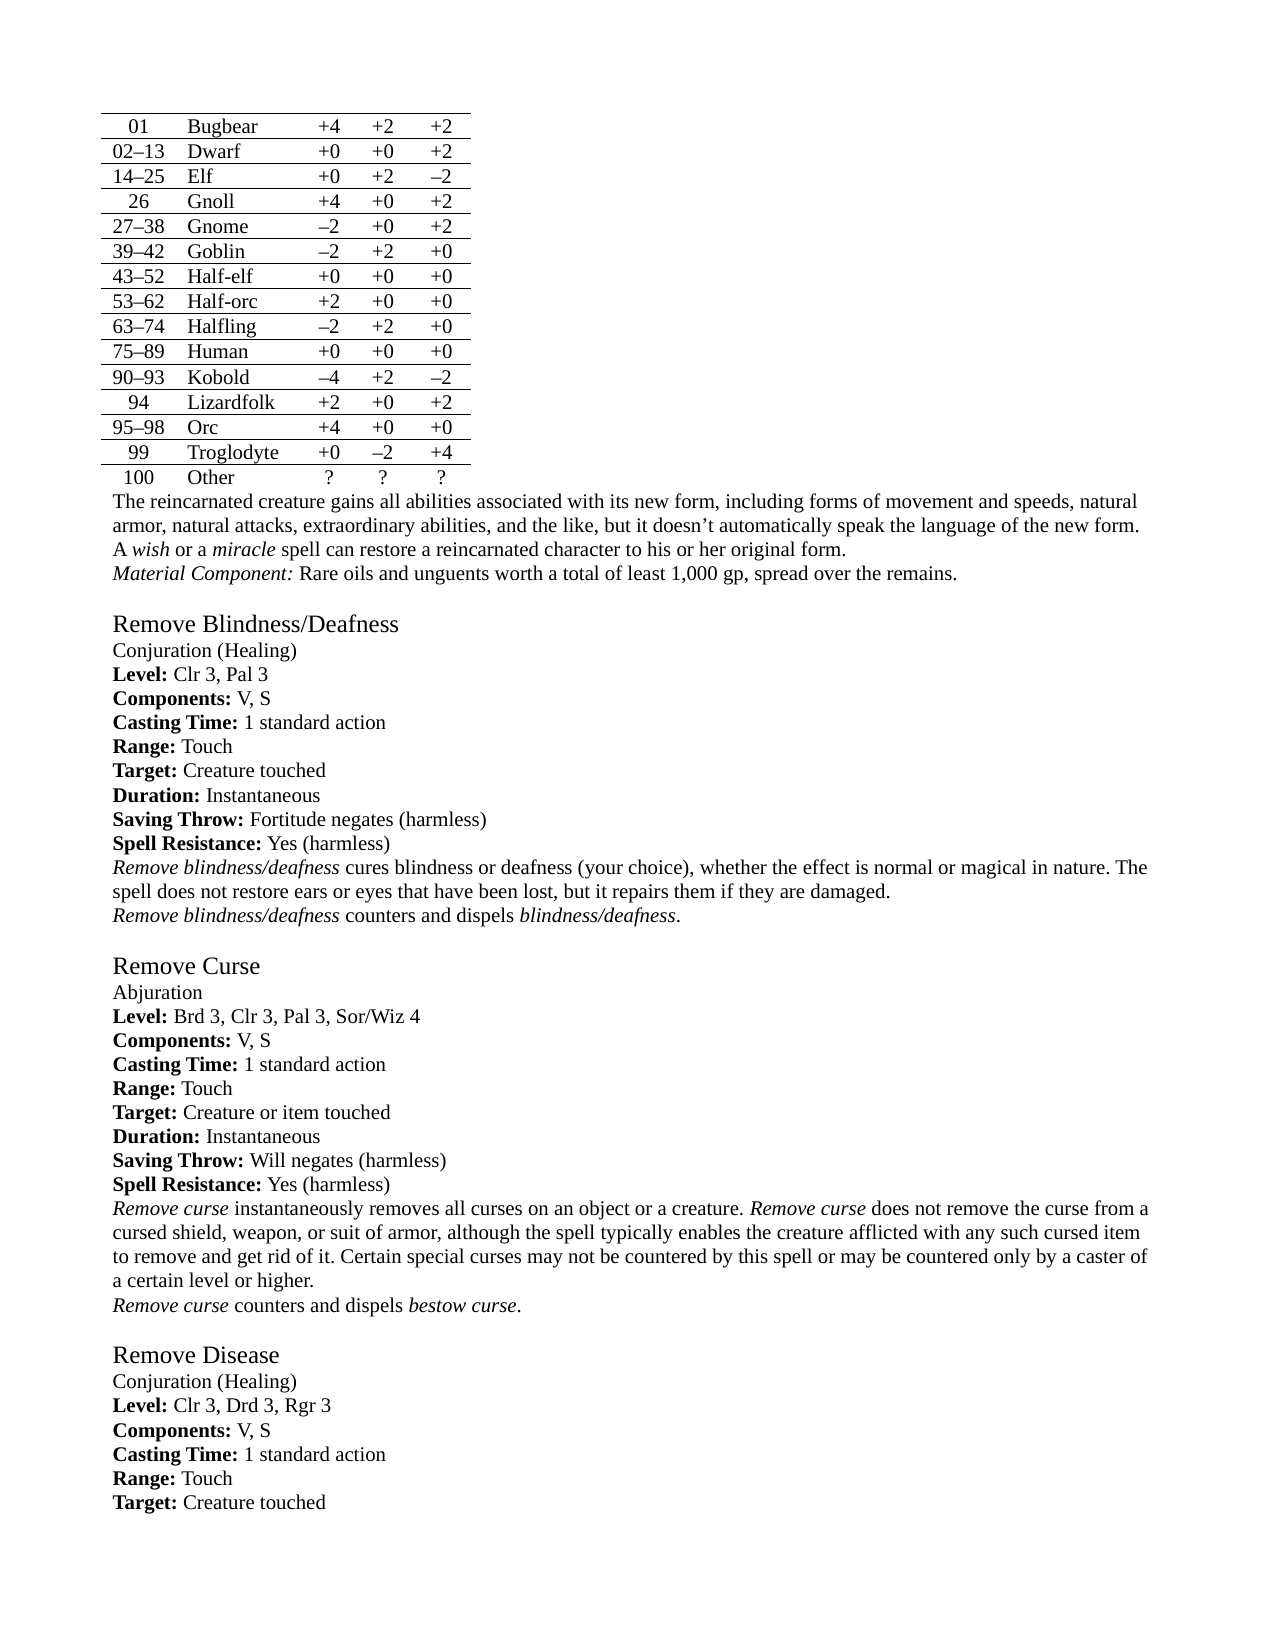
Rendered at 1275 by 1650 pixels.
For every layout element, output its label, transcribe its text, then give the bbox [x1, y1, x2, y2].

text Remove Disease [112, 1341, 1162, 1369]
table_cell ? [411, 465, 471, 489]
table_cell +2 [411, 214, 471, 238]
table_cell –2 [354, 440, 411, 464]
table_cell +0 [354, 189, 411, 213]
table_cell +4 [304, 114, 354, 138]
table_cell Gnoll [176, 189, 304, 213]
table_cell +0 [354, 264, 411, 288]
text Spell Resistance: Yes (harmless) [112, 831, 1162, 855]
table_cell +2 [354, 164, 411, 188]
text Remove blindness/deafness cures blindness or deafness (your choice), whether the effect is normal or magical in nature. The spell does not restore ears or eyes that have been lost, but it repairs them if they are damaged. [112, 855, 1162, 903]
table_cell 95–98 [101, 415, 176, 439]
table_cell +0 [411, 239, 471, 263]
text Range: Touch [112, 734, 1162, 758]
table_cell +2 [354, 239, 411, 263]
text Components: V, S [112, 686, 1162, 710]
table_cell +2 [411, 114, 471, 138]
table_cell 01 [101, 114, 176, 138]
table_cell +0 [411, 314, 471, 338]
table_cell Halfling [176, 314, 304, 338]
table_cell +0 [354, 139, 411, 163]
table_cell +4 [304, 415, 354, 439]
table_cell 94 [101, 390, 176, 414]
text Casting Time: 1 standard action [112, 1442, 1162, 1466]
text Saving Throw: Will negates (harmless) [112, 1148, 1162, 1172]
text Range: Touch [112, 1076, 1162, 1100]
text Conjuration (Healing) [112, 1369, 1162, 1393]
table_cell +2 [354, 114, 411, 138]
table_cell +2 [411, 139, 471, 163]
table_cell Dwarf [176, 139, 304, 163]
text Casting Time: 1 standard action [112, 710, 1162, 734]
text Remove blindness/deafness counters and dispels blindness/deafness. [112, 903, 1162, 927]
text Remove Curse [112, 951, 1162, 980]
table_cell +2 [304, 390, 354, 414]
table_cell +0 [354, 415, 411, 439]
table_cell +2 [354, 314, 411, 338]
text Level: Brd 3, Clr 3, Pal 3, Sor/Wiz 4 [112, 1004, 1162, 1028]
text Duration: Instantaneous [112, 782, 1162, 807]
table_cell +2 [304, 289, 354, 313]
table_cell Troglodyte [176, 440, 304, 464]
table_cell 27–38 [101, 214, 176, 238]
table_cell +2 [354, 365, 411, 389]
table_cell +0 [304, 139, 354, 163]
text A wish or a miracle spell can restore a reincarnated character to his or her original form. [112, 537, 1162, 561]
table_cell 63–74 [101, 314, 176, 338]
table_cell +0 [411, 289, 471, 313]
text Target: Creature touched [112, 1490, 1162, 1514]
text The reincarnated creature gains all abilities associated with its new form, including forms of movement and speeds, natural armor, natural attacks, extraordinary abilities, and the like, but it doesn’t automatically speak the language of the new form. [112, 489, 1162, 537]
table_cell +0 [411, 264, 471, 288]
table_cell –4 [304, 365, 354, 389]
table_cell Goblin [176, 239, 304, 263]
table_cell +0 [304, 440, 354, 464]
table_cell Gnome [176, 214, 304, 238]
text Level: Clr 3, Pal 3 [112, 662, 1162, 686]
table_cell 39–42 [101, 239, 176, 263]
table_cell 14–25 [101, 164, 176, 188]
table_cell +0 [304, 164, 354, 188]
table_cell +0 [411, 340, 471, 363]
text Components: V, S [112, 1417, 1162, 1442]
table_cell 90–93 [101, 365, 176, 389]
text Spell Resistance: Yes (harmless) [112, 1172, 1162, 1196]
table_cell +0 [354, 214, 411, 238]
table_cell Half-elf [176, 264, 304, 288]
text Remove curse counters and dispels bestow curse. [112, 1292, 1162, 1317]
text Abjuration [112, 980, 1162, 1004]
table_cell –2 [304, 239, 354, 263]
text Casting Time: 1 standard action [112, 1052, 1162, 1076]
text Remove curse instantaneously removes all curses on an object or a creature. Remove curse does not remove the curse from a cursed shield, weapon, or suit of armor, although the spell typically enables the creature afflicted with any such cursed item to remove and get rid of it. Certain special curses may not be countered by this spell or may be countered only by a caster of a certain level or higher. [112, 1196, 1162, 1292]
table_cell Orc [176, 415, 304, 439]
text Target: Creature touched [112, 758, 1162, 782]
table_cell Bugbear [176, 114, 304, 138]
table_cell Other [176, 465, 304, 489]
table_cell +4 [304, 189, 354, 213]
table_cell +2 [411, 189, 471, 213]
table_cell +0 [411, 415, 471, 439]
text Level: Clr 3, Drd 3, Rgr 3 [112, 1393, 1162, 1417]
table_cell +4 [411, 440, 471, 464]
table_cell 100 [101, 465, 176, 489]
text Components: V, S [112, 1028, 1162, 1052]
table_cell –2 [304, 214, 354, 238]
table_cell 43–52 [101, 264, 176, 288]
table_cell 99 [101, 440, 176, 464]
table_cell 26 [101, 189, 176, 213]
table_cell Half-orc [176, 289, 304, 313]
table_cell 75–89 [101, 340, 176, 363]
text Material Component: Rare oils and unguents worth a total of least 1,000 gp, spread over the remains. [112, 561, 1162, 585]
text Conjuration (Healing) [112, 638, 1162, 662]
table_cell +2 [411, 390, 471, 414]
table_cell +0 [354, 390, 411, 414]
table_cell Kobold [176, 365, 304, 389]
table_cell ? [304, 465, 354, 489]
table_cell –2 [304, 314, 354, 338]
table_cell –2 [411, 365, 471, 389]
text Range: Touch [112, 1466, 1162, 1490]
table_cell Lizardfolk [176, 390, 304, 414]
text Remove Blindness/Deafness [112, 609, 1162, 638]
table_cell Human [176, 340, 304, 363]
table_cell ? [354, 465, 411, 489]
table_cell +0 [304, 340, 354, 363]
table_cell 53–62 [101, 289, 176, 313]
table_cell Elf [176, 164, 304, 188]
text Duration: Instantaneous [112, 1124, 1162, 1148]
table_cell +0 [354, 340, 411, 363]
text Saving Throw: Fortitude negates (harmless) [112, 807, 1162, 831]
table_cell +0 [354, 289, 411, 313]
table_cell +0 [304, 264, 354, 288]
text Target: Creature or item touched [112, 1100, 1162, 1124]
table_cell 02–13 [101, 139, 176, 163]
table_cell –2 [411, 164, 471, 188]
